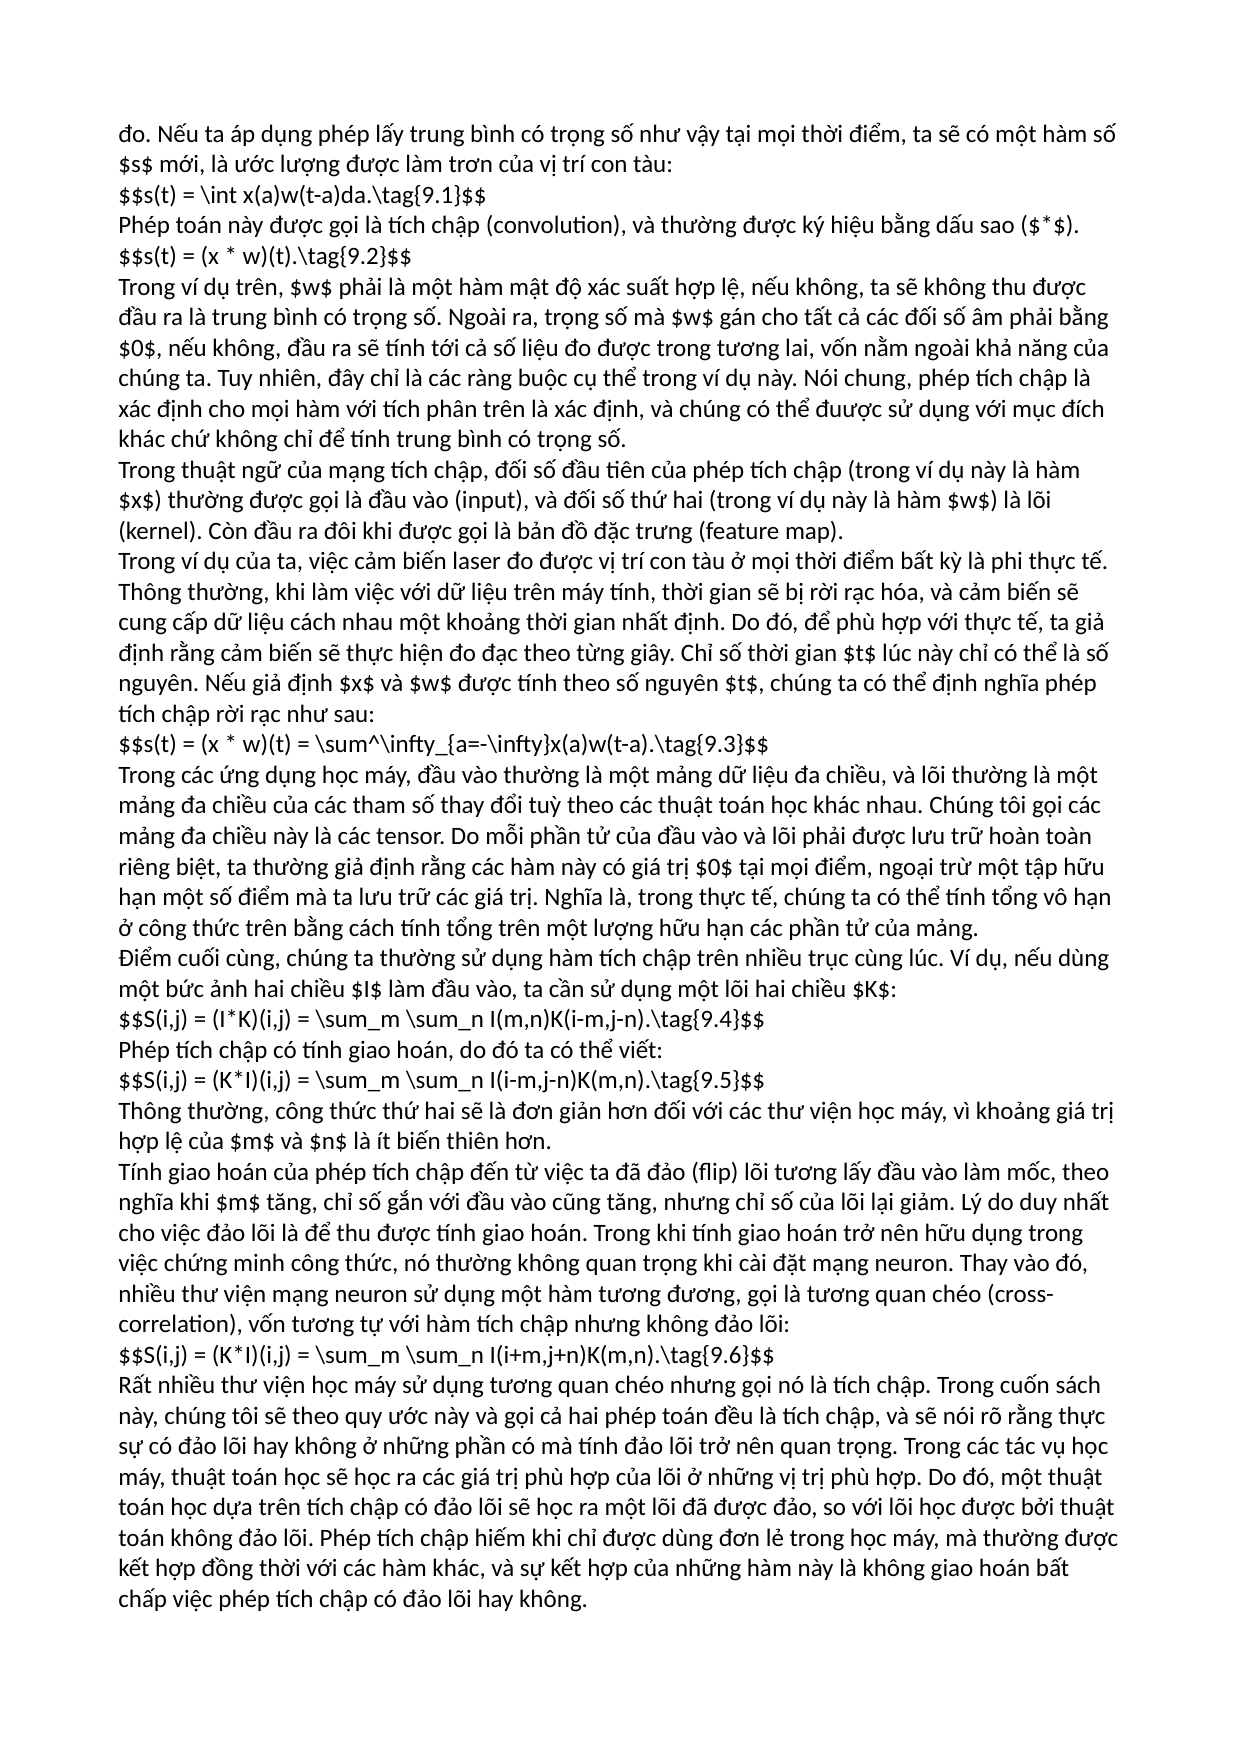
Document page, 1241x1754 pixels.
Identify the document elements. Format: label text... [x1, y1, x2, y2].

text $$S(i,j) = (K*I)(i,j) = \sum_m \sum_n I(i-m,j-n)K(m,n).\tag{9.5}$$ [118, 1064, 1122, 1095]
text $$s(t) = (x * w)(t) = \sum^\infty_{a=-\infty}x(a)w(t-a).\tag{9.3}$$ [118, 728, 1122, 759]
text $$S(i,j) = (I*K)(i,j) = \sum_m \sum_n I(m,n)K(i-m,j-n).\tag{9.4}$$ [118, 1003, 1122, 1034]
text Trong ví dụ trên, $w$ phải là một hàm mật độ xác suất hợp lệ, nếu không, ta sẽ không thu được đầu ra là trung bình có trọng số. Ngoài ra, trọng số mà $w$ gán cho tất cả các đối số âm phải bằng $0$, nếu không, đầu ra sẽ tính tới cả số liệu đo được trong tương lai, vốn nằm ngoài khả năng của chúng ta. Tuy nhiên, đây chỉ là các ràng buộc cụ thể trong ví dụ này. Nói chung, phép tích chập là xác định cho mọi hàm với tích phân trên là xác định, và chúng có thể đuược sử dụng với mục đích khác chứ không chỉ để tính trung bình có trọng số. [118, 271, 1122, 454]
text Phép toán này được gọi là tích chập (convolution), và thường được ký hiệu bằng dấu sao ($*$). [118, 210, 1122, 240]
text $$s(t) = (x * w)(t).\tag{9.2}$$ [118, 240, 1122, 271]
text Thông thường, công thức thứ hai sẽ là đơn giản hơn đối với các thư viện học máy, vì khoảng giá trị hợp lệ của $m$ và $n$ là ít biến thiên hơn. [118, 1095, 1122, 1156]
text $$s(t) = \int x(a)w(t-a)da.\tag{9.1}$$ [118, 179, 1122, 210]
text đo. Nếu ta áp dụng phép lấy trung bình có trọng số như vậy tại mọi thời điểm, ta sẽ có một hàm số $s$ mới, là ước lượng được làm trơn của vị trí con tàu: [118, 118, 1122, 179]
text Trong ví dụ của ta, việc cảm biến laser đo được vị trí con tàu ở mọi thời điểm bất kỳ là phi thực tế. Thông thường, khi làm việc với dữ liệu trên máy tính, thời gian sẽ bị rời rạc hóa, và cảm biến sẽ cung cấp dữ liệu cách nhau một khoảng thời gian nhất định. Do đó, để phù hợp với thực tế, ta giả định rằng cảm biến sẽ thực hiện đo đạc theo từng giây. Chỉ số thời gian $t$ lúc này chỉ có thể là số nguyên. Nếu giả định $x$ và $w$ được tính theo số nguyên $t$, chúng ta có thể định nghĩa phép tích chập rời rạc như sau: [118, 545, 1122, 728]
text Điểm cuối cùng, chúng ta thường sử dụng hàm tích chập trên nhiều trục cùng lúc. Ví dụ, nếu dùng một bức ảnh hai chiều $I$ làm đầu vào, ta cần sử dụng một lõi hai chiều $K$: [118, 942, 1122, 1003]
text Tính giao hoán của phép tích chập đến từ việc ta đã đảo (flip) lõi tương lấy đầu vào làm mốc, theo nghĩa khi $m$ tăng, chỉ số gắn với đầu vào cũng tăng, nhưng chỉ số của lõi lại giảm. Lý do duy nhất cho việc đảo lõi là để thu được tính giao hoán. Trong khi tính giao hoán trở nên hữu dụng trong việc chứng minh công thức, nó thường không quan trọng khi cài đặt mạng neuron. Thay vào đó, nhiều thư viện mạng neuron sử dụng một hàm tương đương, gọi là tương quan chéo (cross-correlation), vốn tương tự với hàm tích chập nhưng không đảo lõi: [118, 1156, 1122, 1339]
text Phép tích chập có tính giao hoán, do đó ta có thể viết: [118, 1034, 1122, 1064]
text $$S(i,j) = (K*I)(i,j) = \sum_m \sum_n I(i+m,j+n)K(m,n).\tag{9.6}$$ [118, 1339, 1122, 1369]
text Rất nhiều thư viện học máy sử dụng tương quan chéo nhưng gọi nó là tích chập. Trong cuốn sách này, chúng tôi sẽ theo quy ước này và gọi cả hai phép toán đều là tích chập, và sẽ nói rõ rằng thực sự có đảo lõi hay không ở những phần có mà tính đảo lõi trở nên quan trọng. Trong các tác vụ học máy, thuật toán học sẽ học ra các giá trị phù hợp của lõi ở những vị trị phù hợp. Do đó, một thuật toán học dựa trên tích chập có đảo lõi sẽ học ra một lõi đã được đảo, so với lõi học được bởi thuật toán không đảo lõi. Phép tích chập hiếm khi chỉ được dùng đơn lẻ trong học máy, mà thường được kết hợp đồng thời với các hàm khác, và sự kết hợp của những hàm này là không giao hoán bất chấp việc phép tích chập có đảo lõi hay không. [118, 1369, 1122, 1614]
text Trong thuật ngữ của mạng tích chập, đối số đầu tiên của phép tích chập (trong ví dụ này là hàm $x$) thường được gọi là đầu vào (input), và đối số thứ hai (trong ví dụ này là hàm $w$) là lõi (kernel). Còn đầu ra đôi khi được gọi là bản đồ đặc trưng (feature map). [118, 454, 1122, 545]
text Trong các ứng dụng học máy, đầu vào thường là một mảng dữ liệu đa chiều, và lõi thường là một mảng đa chiều của các tham số thay đổi tuỳ theo các thuật toán học khác nhau. Chúng tôi gọi các mảng đa chiều này là các tensor. Do mỗi phần tử của đầu vào và lõi phải được lưu trữ hoàn toàn riêng biệt, ta thường giả định rằng các hàm này có giá trị $0$ tại mọi điểm, ngoại trừ một tập hữu hạn một số điểm mà ta lưu trữ các giá trị. Nghĩa là, trong thực tế, chúng ta có thể tính tổng vô hạn ở công thức trên bằng cách tính tổng trên một lượng hữu hạn các phần tử của mảng. [118, 759, 1122, 942]
